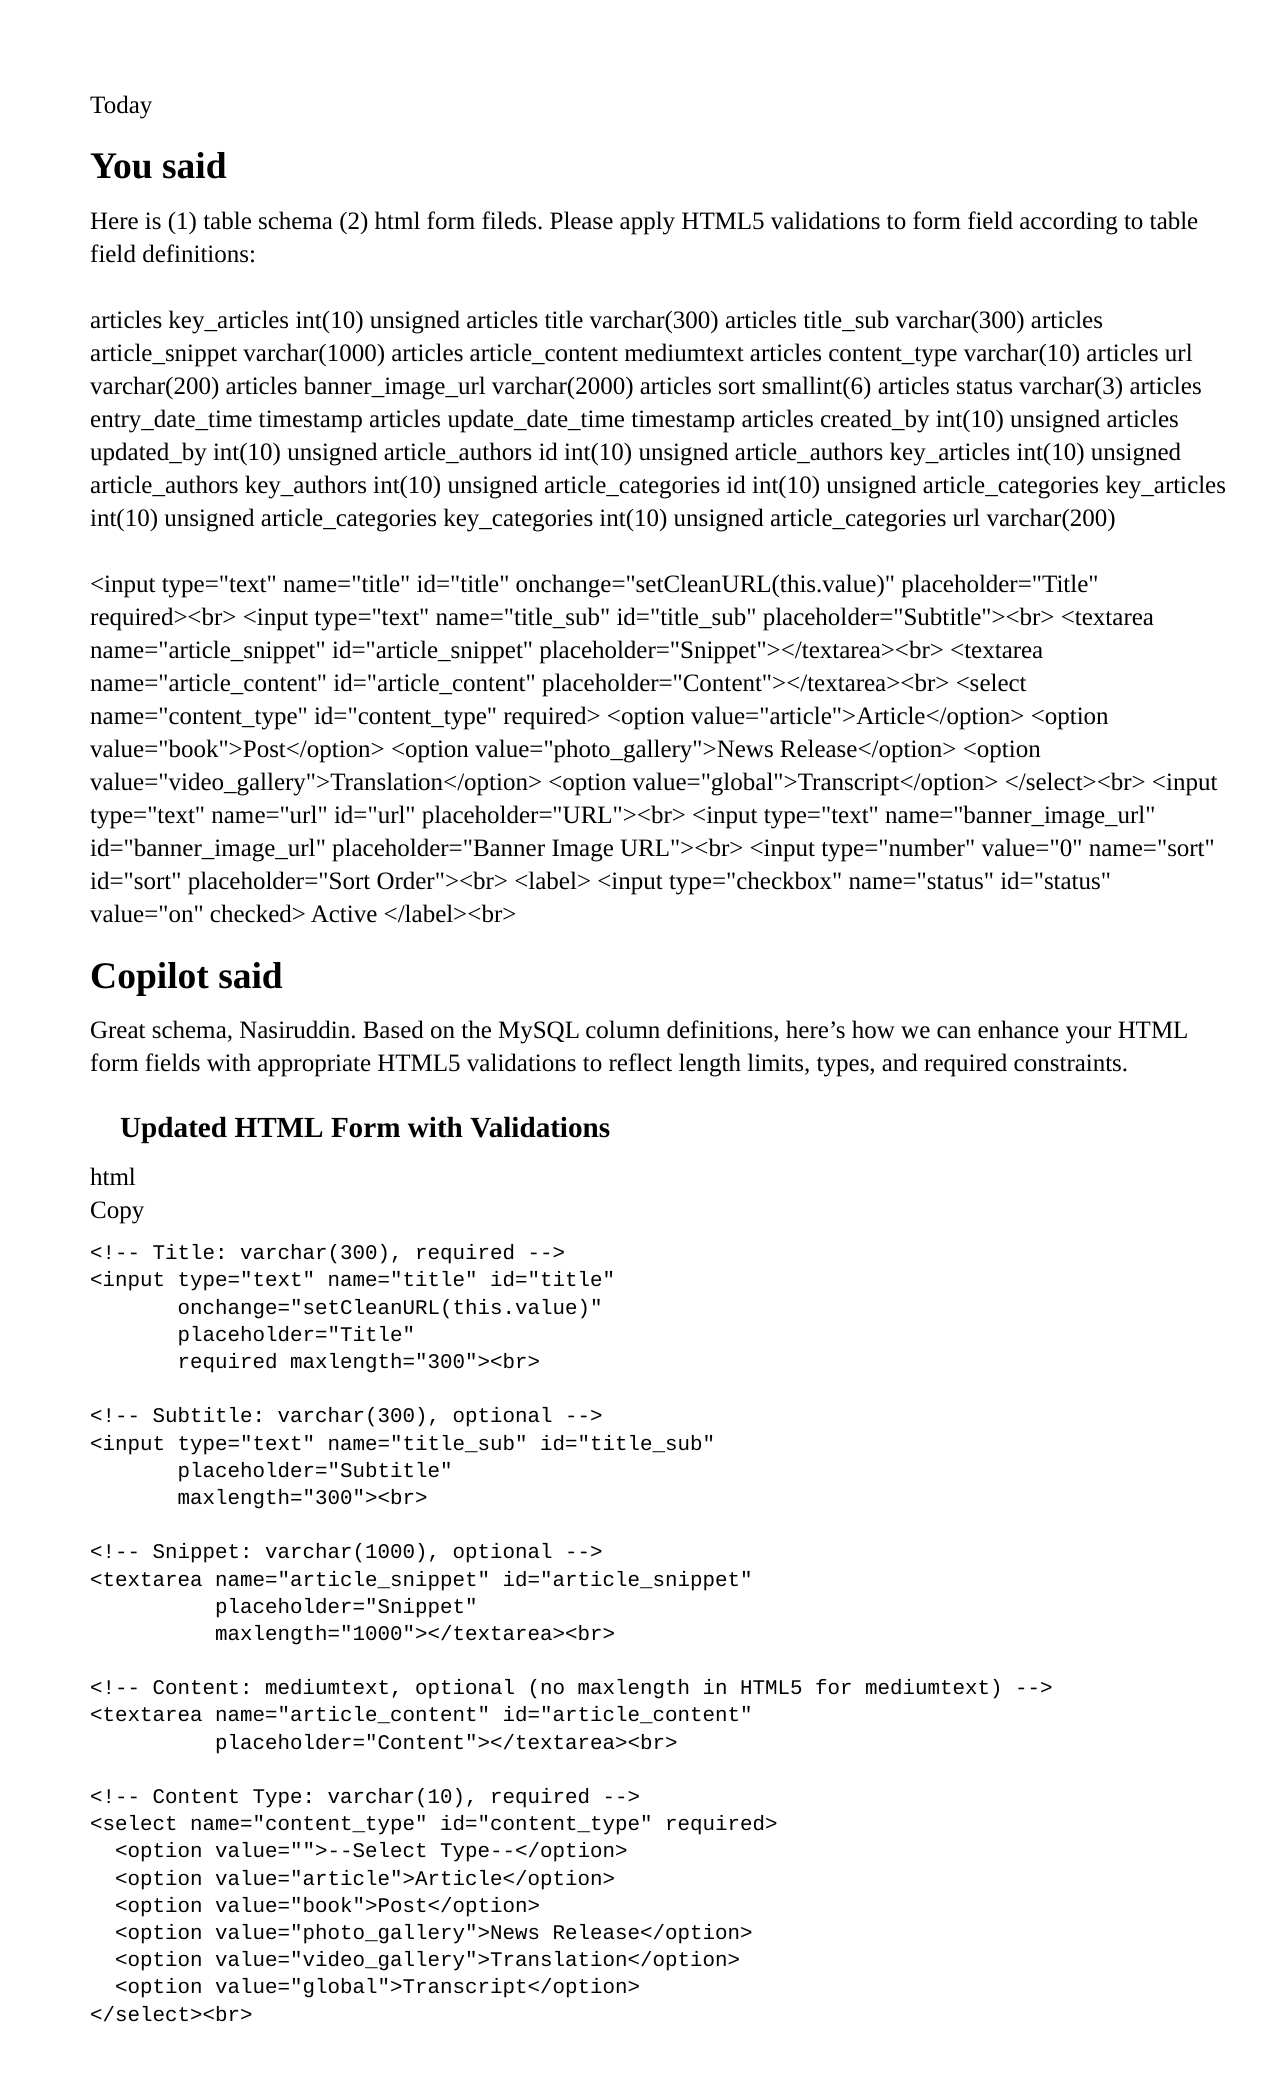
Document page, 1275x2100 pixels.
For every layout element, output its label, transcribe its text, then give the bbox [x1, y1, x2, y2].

subtitle ✅ Updated HTML Form with Validations [90, 1111, 1230, 1144]
text <option value="photo_gallery">News Release</option> [90, 1922, 1230, 1946]
text articles key_articles int(10) unsigned articles title varchar(300) articles title_sub varchar(300) articles article_snippet varchar(1000) articles article_content mediumtext articles content_type varchar(10) articles url varchar(200) articles banner_image_url varchar(2000) articles sort smallint(6) articles status varchar(3) articles entry_date_time timestamp articles update_date_time timestamp articles created_by int(10) unsigned articles updated_by int(10) unsigned article_authors id int(10) unsigned article_authors key_articles int(10) unsigned article_authors key_authors int(10) unsigned article_categories id int(10) unsigned article_categories key_articles int(10) unsigned article_categories key_categories int(10) unsigned article_categories url varchar(200) [90, 305, 1230, 532]
text required maxlength="300"><br> [90, 1351, 1230, 1375]
text <!-- Snippet: varchar(1000), optional --> [90, 1541, 1230, 1565]
text placeholder="Snippet" [90, 1596, 1230, 1619]
text <option value="book">Post</option> [90, 1895, 1230, 1918]
text html [90, 1162, 1230, 1190]
text <input type="text" name="title_sub" id="title_sub" [90, 1433, 1230, 1456]
text <!-- Content Type: varchar(10), required --> [90, 1786, 1230, 1810]
text onchange="setCleanURL(this.value)" [90, 1297, 1230, 1320]
text <option value="">--Select Type--</option> [90, 1840, 1230, 1864]
text <option value="video_gallery">Translation</option> [90, 1949, 1230, 1973]
text <option value="article">Article</option> [90, 1868, 1230, 1891]
text <textarea name="article_content" id="article_content" [90, 1704, 1230, 1728]
text <input type="text" name="title" id="title" [90, 1269, 1230, 1293]
text Today [90, 90, 1230, 119]
text <select name="content_type" id="content_type" required> [90, 1813, 1230, 1837]
subtitle Copilot said [90, 953, 1230, 996]
text placeholder="Subtitle" [90, 1460, 1230, 1483]
text Copy [90, 1195, 1230, 1223]
text Here is (1) table schema (2) html form fileds. Please apply HTML5 validations to form field according to table field definitions: [90, 206, 1230, 268]
text placeholder="Title" [90, 1324, 1230, 1347]
text <!-- Subtitle: varchar(300), optional --> [90, 1405, 1230, 1429]
text <!-- Title: varchar(300), required --> [90, 1242, 1230, 1266]
text <textarea name="article_snippet" id="article_snippet" [90, 1568, 1230, 1592]
text </select><br> [90, 2003, 1230, 2027]
text maxlength="300"><br> [90, 1487, 1230, 1511]
subtitle You said [90, 144, 1230, 187]
text maxlength="1000"></textarea><br> [90, 1623, 1230, 1647]
text Great schema, Nasiruddin. Based on the MySQL column definitions, here’s how we can enhance your HTML form fields with appropriate HTML5 validations to reflect length limits, types, and required constraints. [90, 1015, 1230, 1077]
text <!-- Content: mediumtext, optional (no maxlength in HTML5 for mediumtext) --> [90, 1677, 1230, 1701]
text placeholder="Content"></textarea><br> [90, 1732, 1230, 1755]
text <input type="text" name="title" id="title" onchange="setCleanURL(this.value)" placeholder="Title" required><br> <input type="text" name="title_sub" id="title_sub" placeholder="Subtitle"><br> <textarea name="article_snippet" id="article_snippet" placeholder="Snippet"></textarea><br> <textarea name="article_content" id="article_content" placeholder="Content"></textarea><br> <select name="content_type" id="content_type" required> <option value="article">Article</option> <option value="book">Post</option> <option value="photo_gallery">News Release</option> <option value="video_gallery">Translation</option> <option value="global">Transcript</option> </select><br> <input type="text" name="url" id="url" placeholder="URL"><br> <input type="text" name="banner_image_url" id="banner_image_url" placeholder="Banner Image URL"><br> <input type="number" value="0" name="sort" id="sort" placeholder="Sort Order"><br> <label> <input type="checkbox" name="status" id="status" value="on" checked> Active </label><br> [90, 569, 1230, 928]
text <option value="global">Transcript</option> [90, 1976, 1230, 2000]
